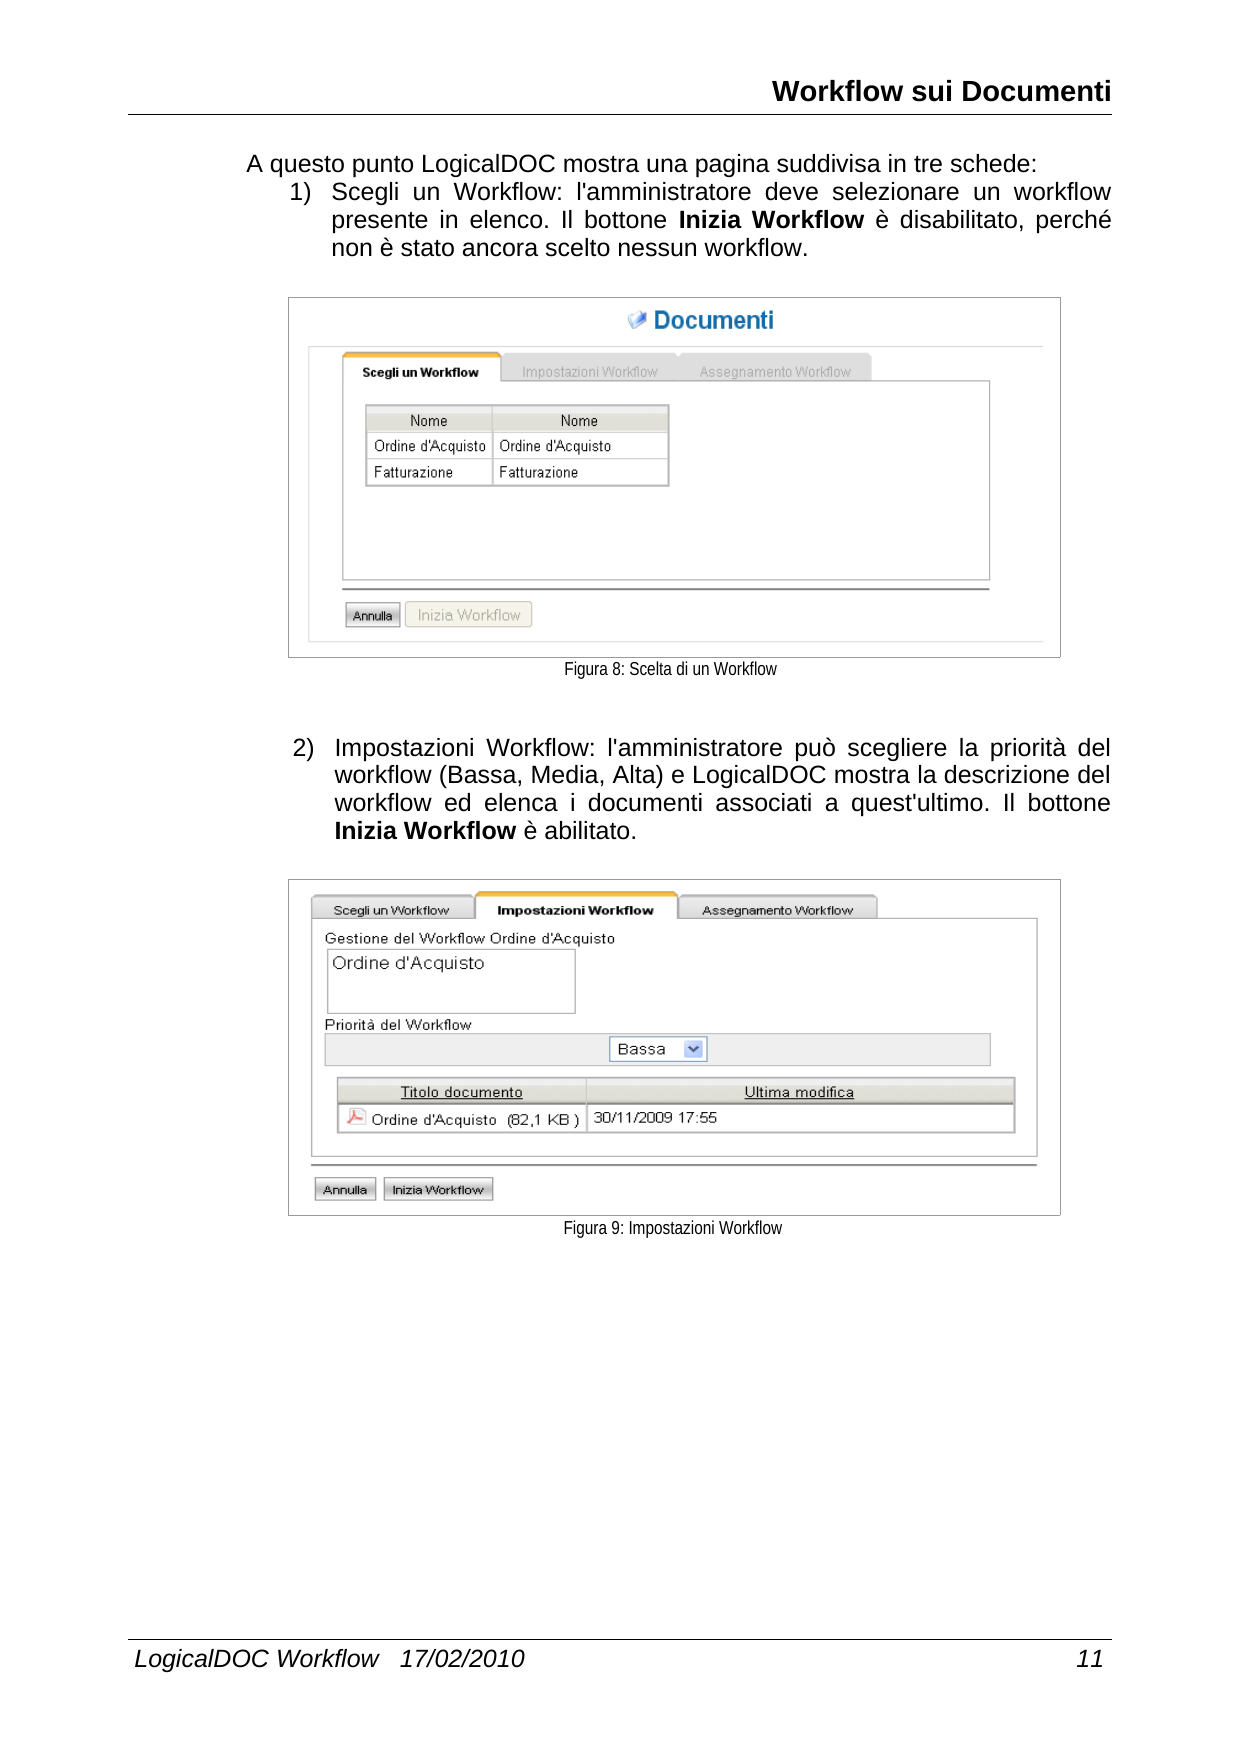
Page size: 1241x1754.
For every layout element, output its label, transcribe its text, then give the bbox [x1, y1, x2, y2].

list Figura 8: Scelta di un Workflow [288, 658, 1057, 680]
list Impostazioni Workflow: l'amministratore può scegliere la priorità del workflow (Bassa, Media, Alta) e LogicalDOC mostra la descrizione del workflow ed elenca i documenti associati a quest'ultimo. Il bottone Inizia Workflow è abilitato. [292, 733, 1112, 845]
text A questo punto LogicalDOC mostra una pagina suddivisa in tre schede: [246, 150, 1112, 178]
list Figura 9: Impostazioni Workflow [288, 1216, 1057, 1238]
list Scegli un Workflow: l'amministratore deve selezionare un workflow presente in elenco. Il bottone Inizia Workflow è disabilitato, perché non è stato ancora scelto nessun workflow. [289, 178, 1112, 262]
